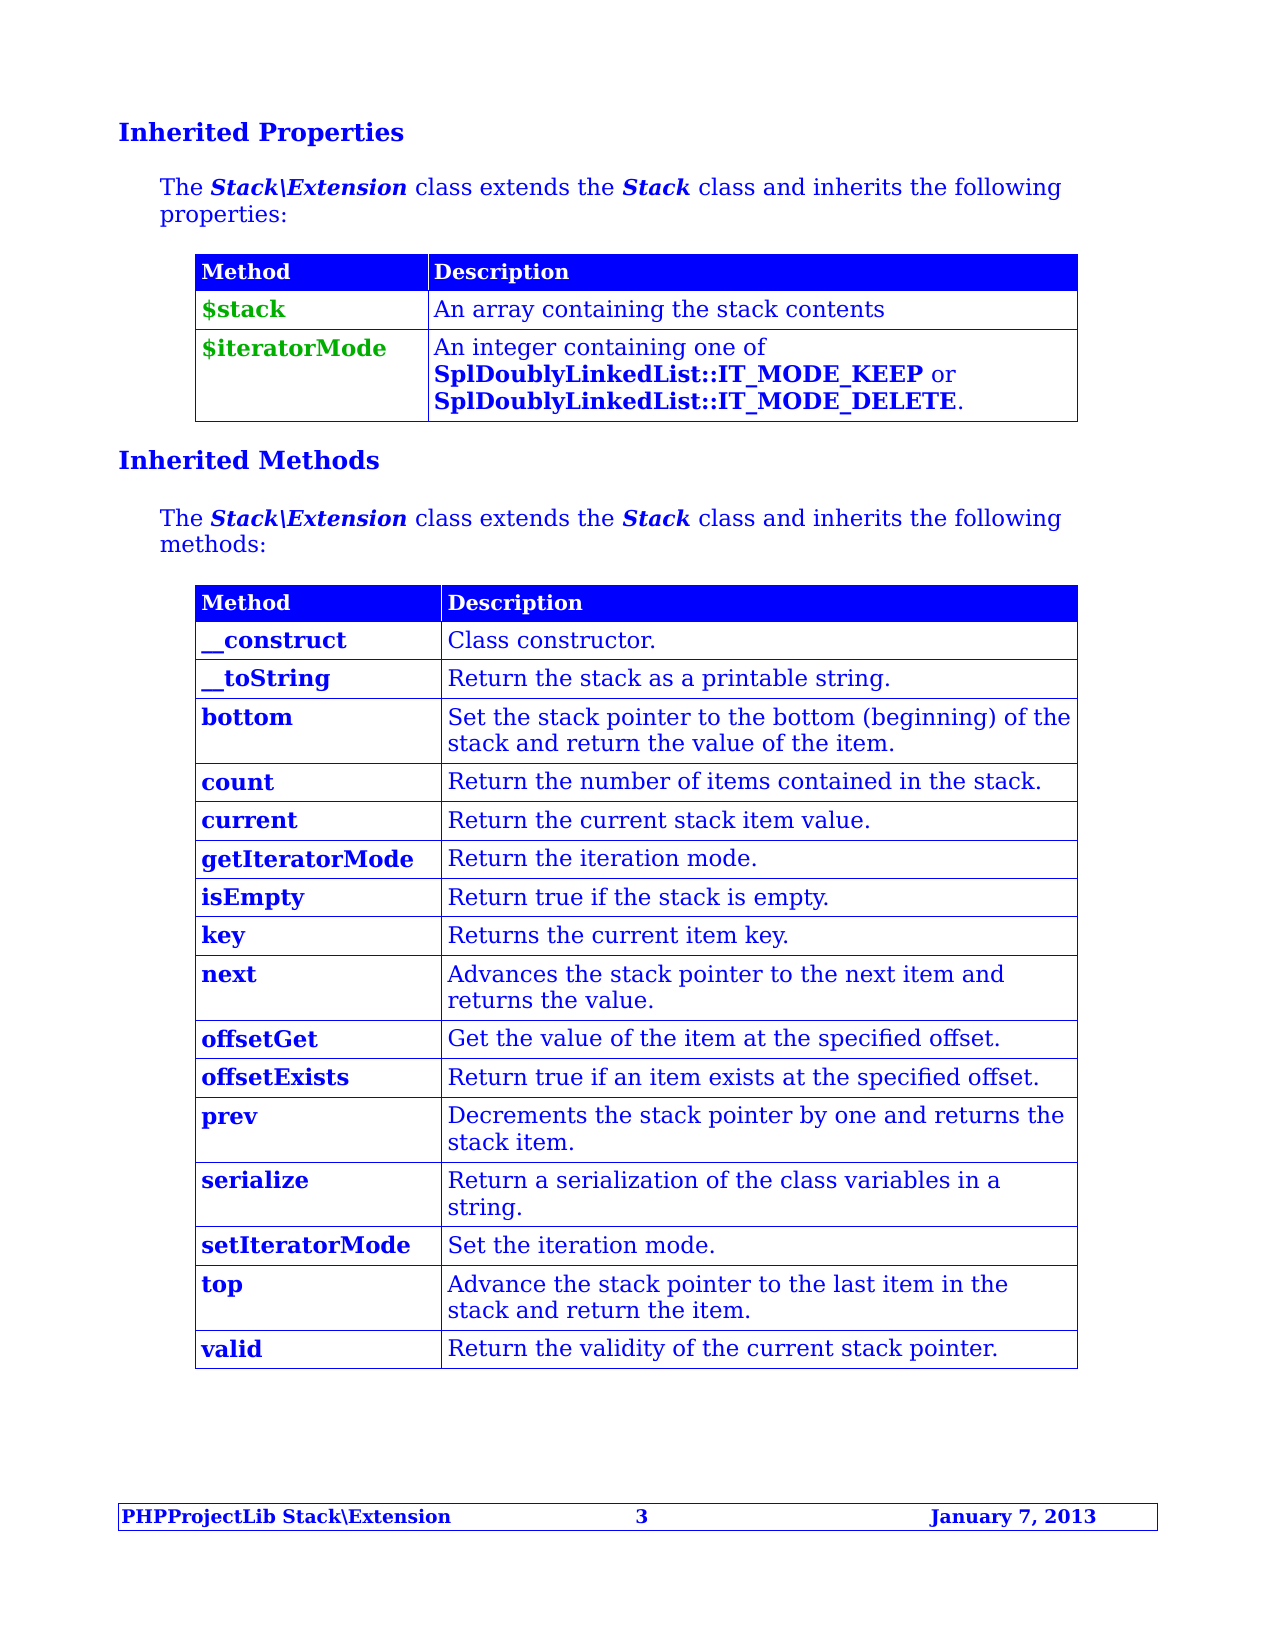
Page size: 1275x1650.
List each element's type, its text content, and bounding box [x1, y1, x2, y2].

table_cell An integer containing one of SplDoublyLinkedList::IT_MODE_KEEP or SplDoublyLinkedList::IT_MODE_DELETE. [429, 330, 1077, 421]
table_cell Return a serialization of the class variables in a string. [442, 1163, 1077, 1226]
table_cell top [196, 1266, 441, 1330]
table_cell key [196, 917, 441, 955]
table_cell Returns the current item key. [442, 917, 1077, 955]
table_cell Return true if an item exists at the specified offset. [442, 1059, 1077, 1097]
table_cell serialize [196, 1163, 441, 1226]
table_header Description [429, 255, 1077, 290]
table_cell valid [196, 1331, 441, 1368]
table_cell next [196, 956, 441, 1020]
table_cell Return the stack as a printable string. [442, 660, 1077, 698]
table_cell Return the validity of the current stack pointer. [442, 1331, 1077, 1368]
table_cell setIteratorMode [196, 1227, 441, 1265]
table_cell offsetGet [196, 1021, 441, 1058]
table_cell __toString [196, 660, 441, 698]
text The Stack\Extension class extends the Stack class and inherits the following methods: [159, 505, 1157, 558]
title Inherited Properties [118, 118, 1157, 147]
table_cell __construct [196, 622, 441, 659]
table_cell current [196, 802, 441, 839]
table_cell getIteratorMode [196, 841, 441, 878]
text The Stack\Extension class extends the Stack class and inherits the following properties: [159, 174, 1157, 227]
title Inherited Methods [118, 446, 1157, 476]
table_cell Decrements the stack pointer by one and returns the stack item. [442, 1098, 1077, 1162]
table_cell Set the iteration mode. [442, 1227, 1077, 1265]
table_cell Set the stack pointer to the bottom (beginning) of the stack and return the value of the item. [442, 699, 1077, 763]
table_cell An array containing the stack contents [429, 291, 1077, 329]
table_cell Advances the stack pointer to the next item and returns the value. [442, 956, 1077, 1020]
table_cell Class constructor. [442, 622, 1077, 659]
table_cell Get the value of the item at the specified offset. [442, 1021, 1077, 1058]
table_cell Return true if the stack is empty. [442, 879, 1077, 916]
table_header Method [196, 586, 441, 621]
table_cell offsetExists [196, 1059, 441, 1097]
table_cell $iteratorMode [196, 330, 428, 421]
table_cell count [196, 764, 441, 801]
table_cell Return the iteration mode. [442, 841, 1077, 878]
table_cell isEmpty [196, 879, 441, 916]
table_header Description [442, 586, 1077, 621]
table_cell Return the number of items contained in the stack. [442, 764, 1077, 801]
table_cell bottom [196, 699, 441, 763]
table_cell Advance the stack pointer to the last item in the stack and return the item. [442, 1266, 1077, 1330]
table_header Method [196, 255, 428, 290]
table_cell Return the current stack item value. [442, 802, 1077, 839]
table_cell $stack [196, 291, 428, 329]
table_cell prev [196, 1098, 441, 1162]
